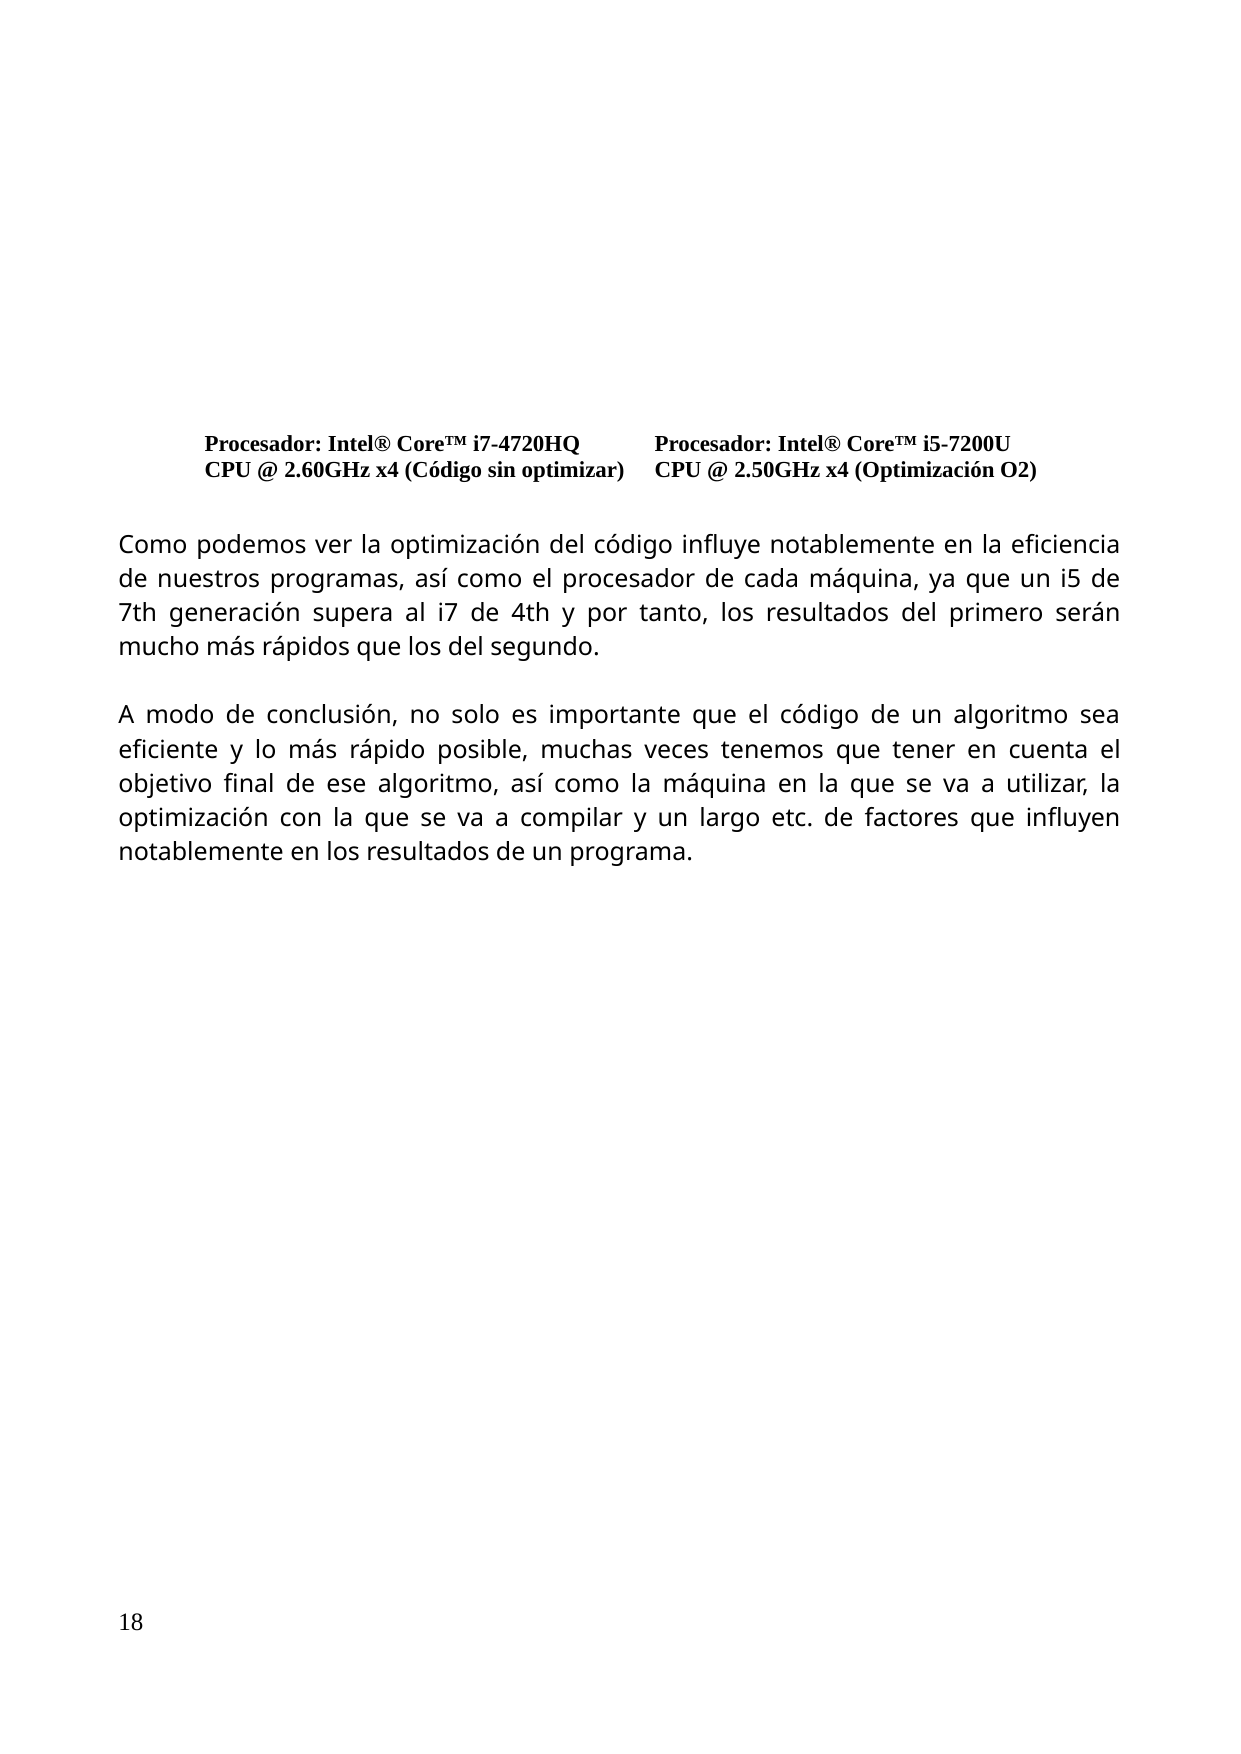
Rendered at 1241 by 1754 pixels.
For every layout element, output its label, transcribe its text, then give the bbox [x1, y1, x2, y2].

text Como podemos ver la optimización del código influye notablemente en la eficiencia de nuestros programas, así como el procesador de cada máquina, ya que un i5 de 7th generación supera al i7 de 4th y por tanto, los resultados del primero serán mucho más rápidos que los del segundo. [118, 527, 1122, 663]
text A modo de conclusión, no solo es importante que el código de un algoritmo sea eficiente y lo más rápido posible, muchas veces tenemos que tener en cuenta el objetivo final de ese algoritmo, así como la máquina en la que se va a utilizar, la optimización con la que se va a compilar y un largo etc. de factores que influyen notablemente en los resultados de un programa. [118, 697, 1122, 867]
